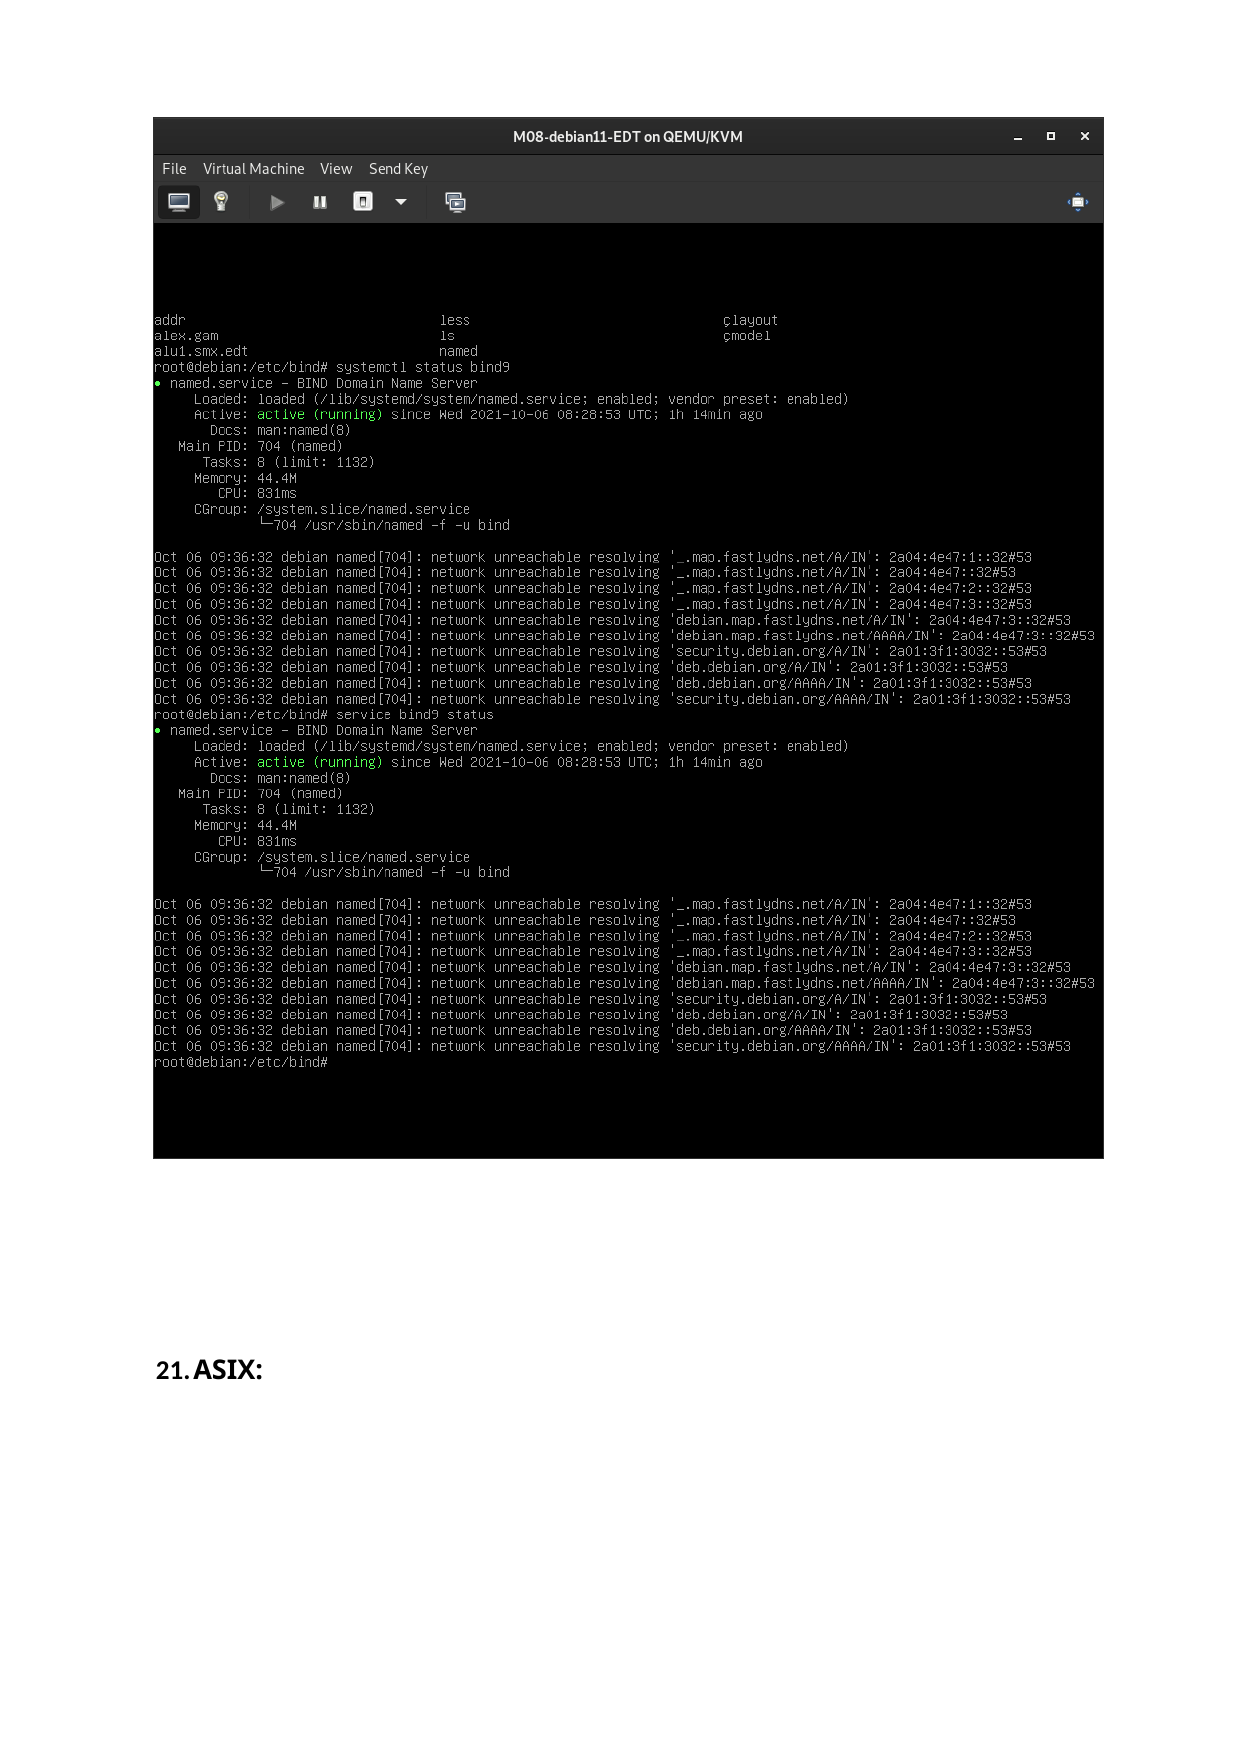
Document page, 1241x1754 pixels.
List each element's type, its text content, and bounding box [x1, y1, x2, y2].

list ASIX: [156, 1351, 1122, 1387]
picture [144, 110, 1112, 1167]
